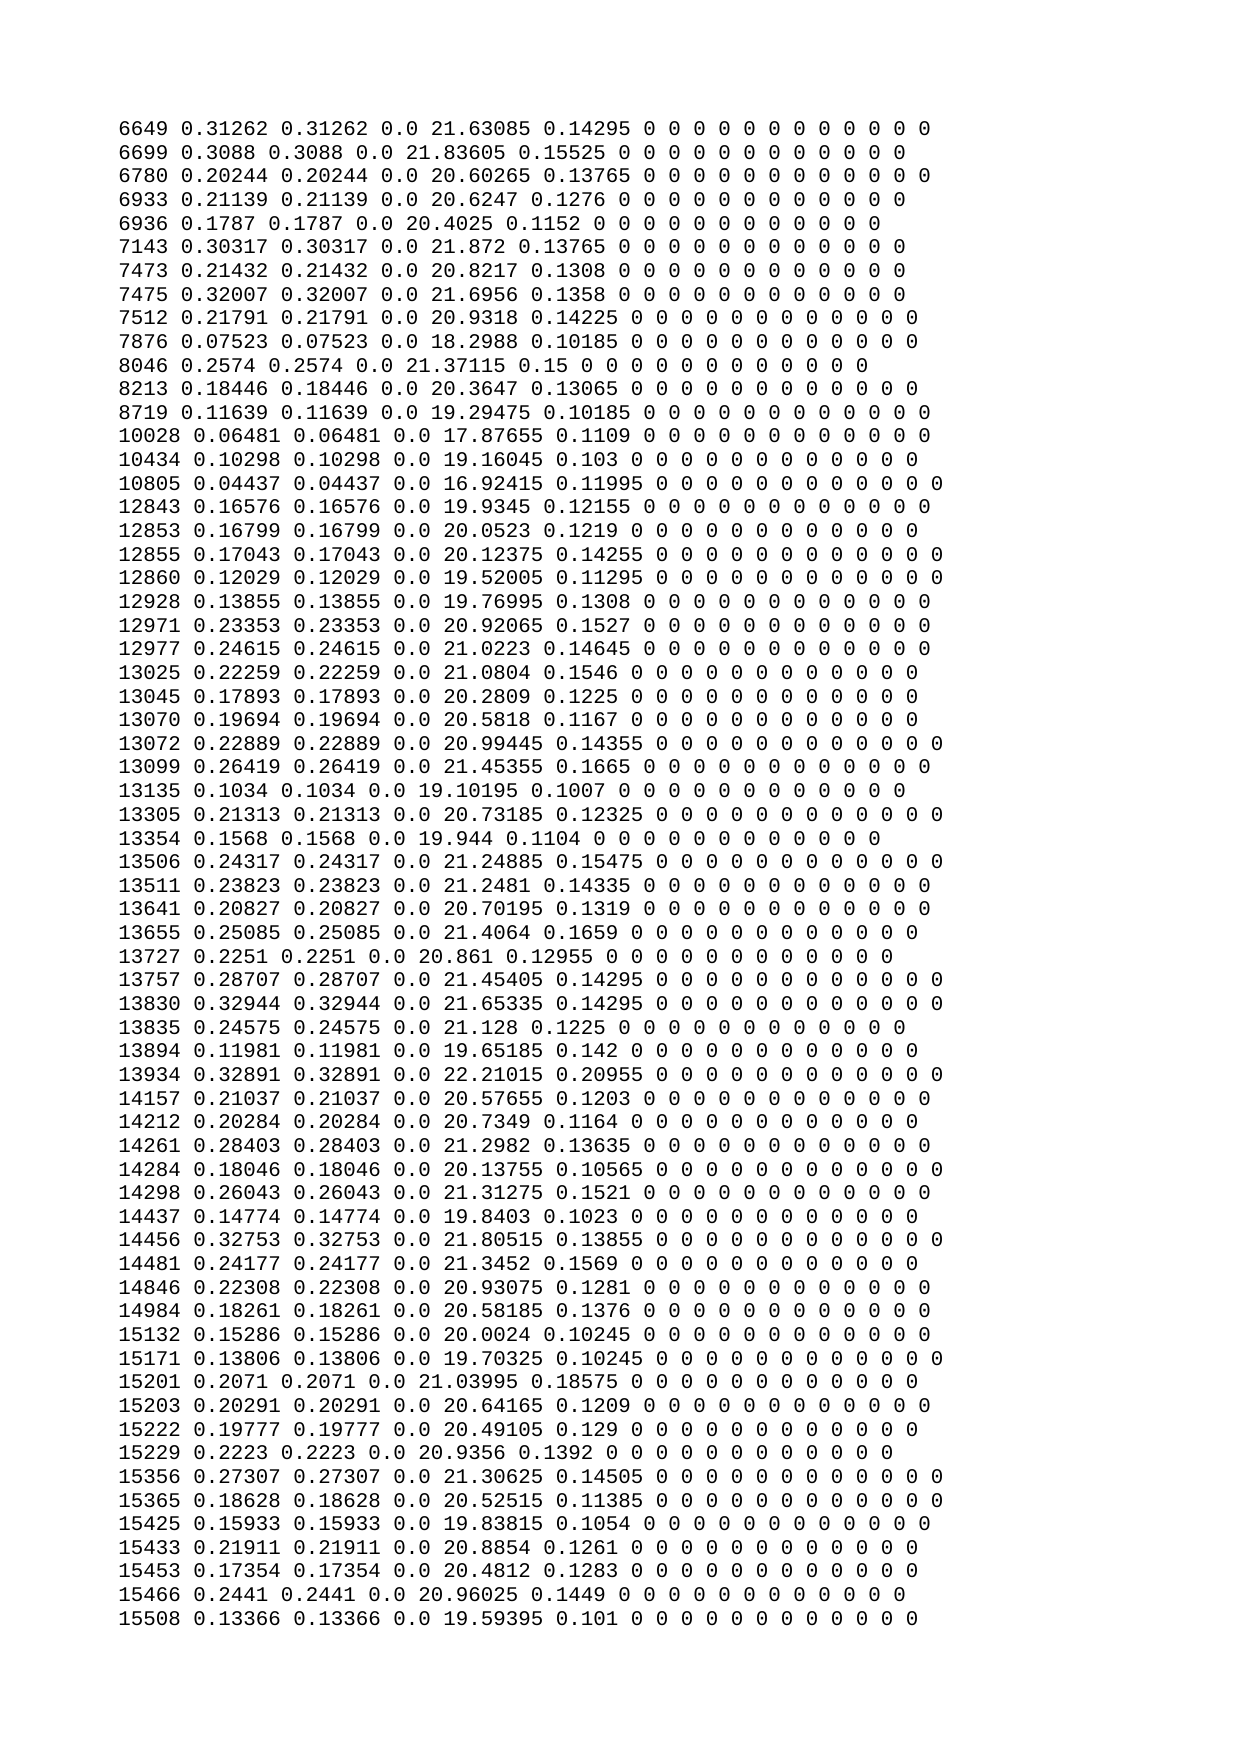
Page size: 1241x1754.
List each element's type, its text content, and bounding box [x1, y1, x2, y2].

text 13506 0.24317 0.24317 0.0 21.24885 0.15475 0 0 0 0 0 0 0 0 0 0 0 0 [118, 851, 1122, 875]
text 15365 0.18628 0.18628 0.0 20.52515 0.11385 0 0 0 0 0 0 0 0 0 0 0 0 [118, 1489, 1122, 1513]
text 12928 0.13855 0.13855 0.0 19.76995 0.1308 0 0 0 0 0 0 0 0 0 0 0 0 [118, 591, 1122, 615]
text 12860 0.12029 0.12029 0.0 19.52005 0.11295 0 0 0 0 0 0 0 0 0 0 0 0 [118, 567, 1122, 591]
text 15466 0.2441 0.2441 0.0 20.96025 0.1449 0 0 0 0 0 0 0 0 0 0 0 0 [118, 1584, 1122, 1608]
text 14456 0.32753 0.32753 0.0 21.80515 0.13855 0 0 0 0 0 0 0 0 0 0 0 0 [118, 1229, 1122, 1253]
text 13070 0.19694 0.19694 0.0 20.5818 0.1167 0 0 0 0 0 0 0 0 0 0 0 0 [118, 709, 1122, 733]
text 13894 0.11981 0.11981 0.0 19.65185 0.142 0 0 0 0 0 0 0 0 0 0 0 0 [118, 1040, 1122, 1064]
text 6780 0.20244 0.20244 0.0 20.60265 0.13765 0 0 0 0 0 0 0 0 0 0 0 0 [118, 165, 1122, 189]
text 12971 0.23353 0.23353 0.0 20.92065 0.1527 0 0 0 0 0 0 0 0 0 0 0 0 [118, 615, 1122, 638]
text 15222 0.19777 0.19777 0.0 20.49105 0.129 0 0 0 0 0 0 0 0 0 0 0 0 [118, 1419, 1122, 1442]
text 6699 0.3088 0.3088 0.0 21.83605 0.15525 0 0 0 0 0 0 0 0 0 0 0 0 [118, 142, 1122, 165]
text 13757 0.28707 0.28707 0.0 21.45405 0.14295 0 0 0 0 0 0 0 0 0 0 0 0 [118, 969, 1122, 993]
text 7512 0.21791 0.21791 0.0 20.9318 0.14225 0 0 0 0 0 0 0 0 0 0 0 0 [118, 307, 1122, 331]
text 12855 0.17043 0.17043 0.0 20.12375 0.14255 0 0 0 0 0 0 0 0 0 0 0 0 [118, 544, 1122, 567]
text 15508 0.13366 0.13366 0.0 19.59395 0.101 0 0 0 0 0 0 0 0 0 0 0 0 [118, 1608, 1122, 1631]
text 13072 0.22889 0.22889 0.0 20.99445 0.14355 0 0 0 0 0 0 0 0 0 0 0 0 [118, 733, 1122, 757]
text 13305 0.21313 0.21313 0.0 20.73185 0.12325 0 0 0 0 0 0 0 0 0 0 0 0 [118, 804, 1122, 827]
text 14984 0.18261 0.18261 0.0 20.58185 0.1376 0 0 0 0 0 0 0 0 0 0 0 0 [118, 1300, 1122, 1324]
text 13835 0.24575 0.24575 0.0 21.128 0.1225 0 0 0 0 0 0 0 0 0 0 0 0 [118, 1017, 1122, 1040]
text 14284 0.18046 0.18046 0.0 20.13755 0.10565 0 0 0 0 0 0 0 0 0 0 0 0 [118, 1158, 1122, 1182]
text 15453 0.17354 0.17354 0.0 20.4812 0.1283 0 0 0 0 0 0 0 0 0 0 0 0 [118, 1561, 1122, 1584]
text 13354 0.1568 0.1568 0.0 19.944 0.1104 0 0 0 0 0 0 0 0 0 0 0 0 [118, 827, 1122, 851]
text 14157 0.21037 0.21037 0.0 20.57655 0.1203 0 0 0 0 0 0 0 0 0 0 0 0 [118, 1088, 1122, 1111]
text 12853 0.16799 0.16799 0.0 20.0523 0.1219 0 0 0 0 0 0 0 0 0 0 0 0 [118, 520, 1122, 544]
text 8213 0.18446 0.18446 0.0 20.3647 0.13065 0 0 0 0 0 0 0 0 0 0 0 0 [118, 378, 1122, 402]
text 7876 0.07523 0.07523 0.0 18.2988 0.10185 0 0 0 0 0 0 0 0 0 0 0 0 [118, 331, 1122, 354]
text 14846 0.22308 0.22308 0.0 20.93075 0.1281 0 0 0 0 0 0 0 0 0 0 0 0 [118, 1277, 1122, 1300]
text 14298 0.26043 0.26043 0.0 21.31275 0.1521 0 0 0 0 0 0 0 0 0 0 0 0 [118, 1182, 1122, 1206]
text 13641 0.20827 0.20827 0.0 20.70195 0.1319 0 0 0 0 0 0 0 0 0 0 0 0 [118, 898, 1122, 922]
text 10028 0.06481 0.06481 0.0 17.87655 0.1109 0 0 0 0 0 0 0 0 0 0 0 0 [118, 426, 1122, 449]
text 7475 0.32007 0.32007 0.0 21.6956 0.1358 0 0 0 0 0 0 0 0 0 0 0 0 [118, 284, 1122, 307]
text 15132 0.15286 0.15286 0.0 20.0024 0.10245 0 0 0 0 0 0 0 0 0 0 0 0 [118, 1324, 1122, 1348]
text 13727 0.2251 0.2251 0.0 20.861 0.12955 0 0 0 0 0 0 0 0 0 0 0 0 [118, 946, 1122, 969]
text 12843 0.16576 0.16576 0.0 19.9345 0.12155 0 0 0 0 0 0 0 0 0 0 0 0 [118, 496, 1122, 520]
text 6933 0.21139 0.21139 0.0 20.6247 0.1276 0 0 0 0 0 0 0 0 0 0 0 0 [118, 189, 1122, 213]
text 14437 0.14774 0.14774 0.0 19.8403 0.1023 0 0 0 0 0 0 0 0 0 0 0 0 [118, 1206, 1122, 1229]
text 14212 0.20284 0.20284 0.0 20.7349 0.1164 0 0 0 0 0 0 0 0 0 0 0 0 [118, 1111, 1122, 1135]
text 15171 0.13806 0.13806 0.0 19.70325 0.10245 0 0 0 0 0 0 0 0 0 0 0 0 [118, 1348, 1122, 1371]
text 15203 0.20291 0.20291 0.0 20.64165 0.1209 0 0 0 0 0 0 0 0 0 0 0 0 [118, 1395, 1122, 1419]
text 8046 0.2574 0.2574 0.0 21.37115 0.15 0 0 0 0 0 0 0 0 0 0 0 0 [118, 354, 1122, 378]
text 13830 0.32944 0.32944 0.0 21.65335 0.14295 0 0 0 0 0 0 0 0 0 0 0 0 [118, 993, 1122, 1017]
text 15433 0.21911 0.21911 0.0 20.8854 0.1261 0 0 0 0 0 0 0 0 0 0 0 0 [118, 1537, 1122, 1561]
text 7473 0.21432 0.21432 0.0 20.8217 0.1308 0 0 0 0 0 0 0 0 0 0 0 0 [118, 260, 1122, 284]
text 13135 0.1034 0.1034 0.0 19.10195 0.1007 0 0 0 0 0 0 0 0 0 0 0 0 [118, 780, 1122, 804]
text 7143 0.30317 0.30317 0.0 21.872 0.13765 0 0 0 0 0 0 0 0 0 0 0 0 [118, 236, 1122, 260]
text 14261 0.28403 0.28403 0.0 21.2982 0.13635 0 0 0 0 0 0 0 0 0 0 0 0 [118, 1135, 1122, 1158]
text 13655 0.25085 0.25085 0.0 21.4064 0.1659 0 0 0 0 0 0 0 0 0 0 0 0 [118, 922, 1122, 946]
text 15229 0.2223 0.2223 0.0 20.9356 0.1392 0 0 0 0 0 0 0 0 0 0 0 0 [118, 1442, 1122, 1466]
text 13934 0.32891 0.32891 0.0 22.21015 0.20955 0 0 0 0 0 0 0 0 0 0 0 0 [118, 1064, 1122, 1088]
text 15356 0.27307 0.27307 0.0 21.30625 0.14505 0 0 0 0 0 0 0 0 0 0 0 0 [118, 1466, 1122, 1489]
text 8719 0.11639 0.11639 0.0 19.29475 0.10185 0 0 0 0 0 0 0 0 0 0 0 0 [118, 402, 1122, 426]
text 13511 0.23823 0.23823 0.0 21.2481 0.14335 0 0 0 0 0 0 0 0 0 0 0 0 [118, 875, 1122, 898]
text 13025 0.22259 0.22259 0.0 21.0804 0.1546 0 0 0 0 0 0 0 0 0 0 0 0 [118, 662, 1122, 686]
text 13099 0.26419 0.26419 0.0 21.45355 0.1665 0 0 0 0 0 0 0 0 0 0 0 0 [118, 757, 1122, 780]
text 14481 0.24177 0.24177 0.0 21.3452 0.1569 0 0 0 0 0 0 0 0 0 0 0 0 [118, 1253, 1122, 1277]
text 13045 0.17893 0.17893 0.0 20.2809 0.1225 0 0 0 0 0 0 0 0 0 0 0 0 [118, 686, 1122, 709]
text 6649 0.31262 0.31262 0.0 21.63085 0.14295 0 0 0 0 0 0 0 0 0 0 0 0 [118, 118, 1122, 142]
text 15201 0.2071 0.2071 0.0 21.03995 0.18575 0 0 0 0 0 0 0 0 0 0 0 0 [118, 1371, 1122, 1395]
text 6936 0.1787 0.1787 0.0 20.4025 0.1152 0 0 0 0 0 0 0 0 0 0 0 0 [118, 213, 1122, 236]
text 10805 0.04437 0.04437 0.0 16.92415 0.11995 0 0 0 0 0 0 0 0 0 0 0 0 [118, 473, 1122, 496]
text 12977 0.24615 0.24615 0.0 21.0223 0.14645 0 0 0 0 0 0 0 0 0 0 0 0 [118, 638, 1122, 662]
text 15425 0.15933 0.15933 0.0 19.83815 0.1054 0 0 0 0 0 0 0 0 0 0 0 0 [118, 1513, 1122, 1537]
text 10434 0.10298 0.10298 0.0 19.16045 0.103 0 0 0 0 0 0 0 0 0 0 0 0 [118, 449, 1122, 473]
